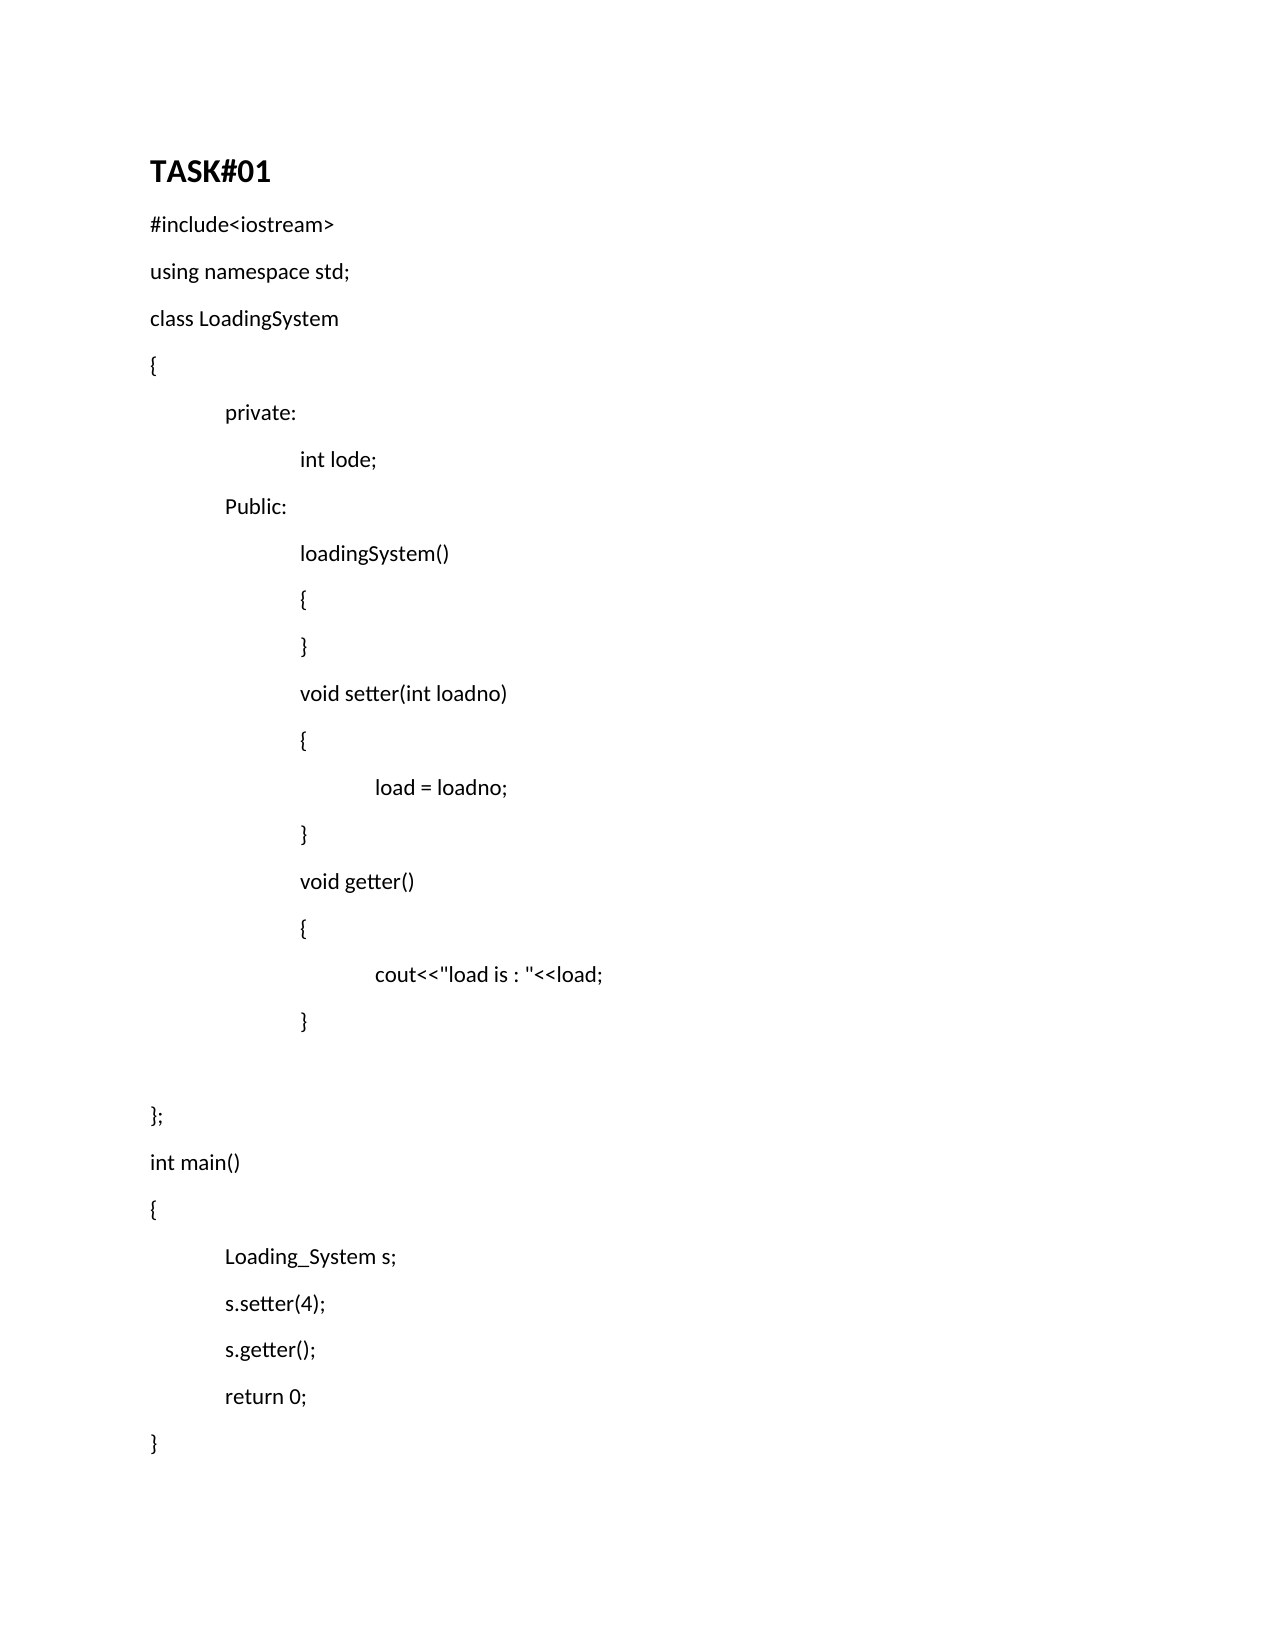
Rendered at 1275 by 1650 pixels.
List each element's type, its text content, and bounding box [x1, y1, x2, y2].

text cout<<"load is : "<<load; [150, 961, 1125, 989]
text private: [150, 398, 1125, 426]
text #include<iostream> [150, 211, 1125, 239]
text { [150, 1195, 1125, 1223]
text s.getter(); [150, 1336, 1125, 1364]
text Public: [150, 492, 1125, 520]
text loadingSystem() [150, 539, 1125, 567]
text } [150, 1429, 1125, 1457]
text using namespace std; [150, 257, 1125, 286]
text int lode; [150, 445, 1125, 473]
text TASK#01 [150, 150, 1125, 191]
text void setter(int loadno) [150, 679, 1125, 707]
text } [150, 1007, 1125, 1036]
text load = loadno; [150, 773, 1125, 801]
text int main() [150, 1148, 1125, 1176]
text { [150, 914, 1125, 942]
text } [150, 820, 1125, 848]
text void getter() [150, 867, 1125, 895]
text }; [150, 1101, 1125, 1129]
text s.setter(4); [150, 1289, 1125, 1317]
text Loading_System s; [150, 1242, 1125, 1270]
text { [150, 586, 1125, 614]
text return 0; [150, 1382, 1125, 1411]
text { [150, 351, 1125, 379]
text } [150, 632, 1125, 661]
text class LoadingSystem [150, 304, 1125, 332]
text { [150, 726, 1125, 754]
